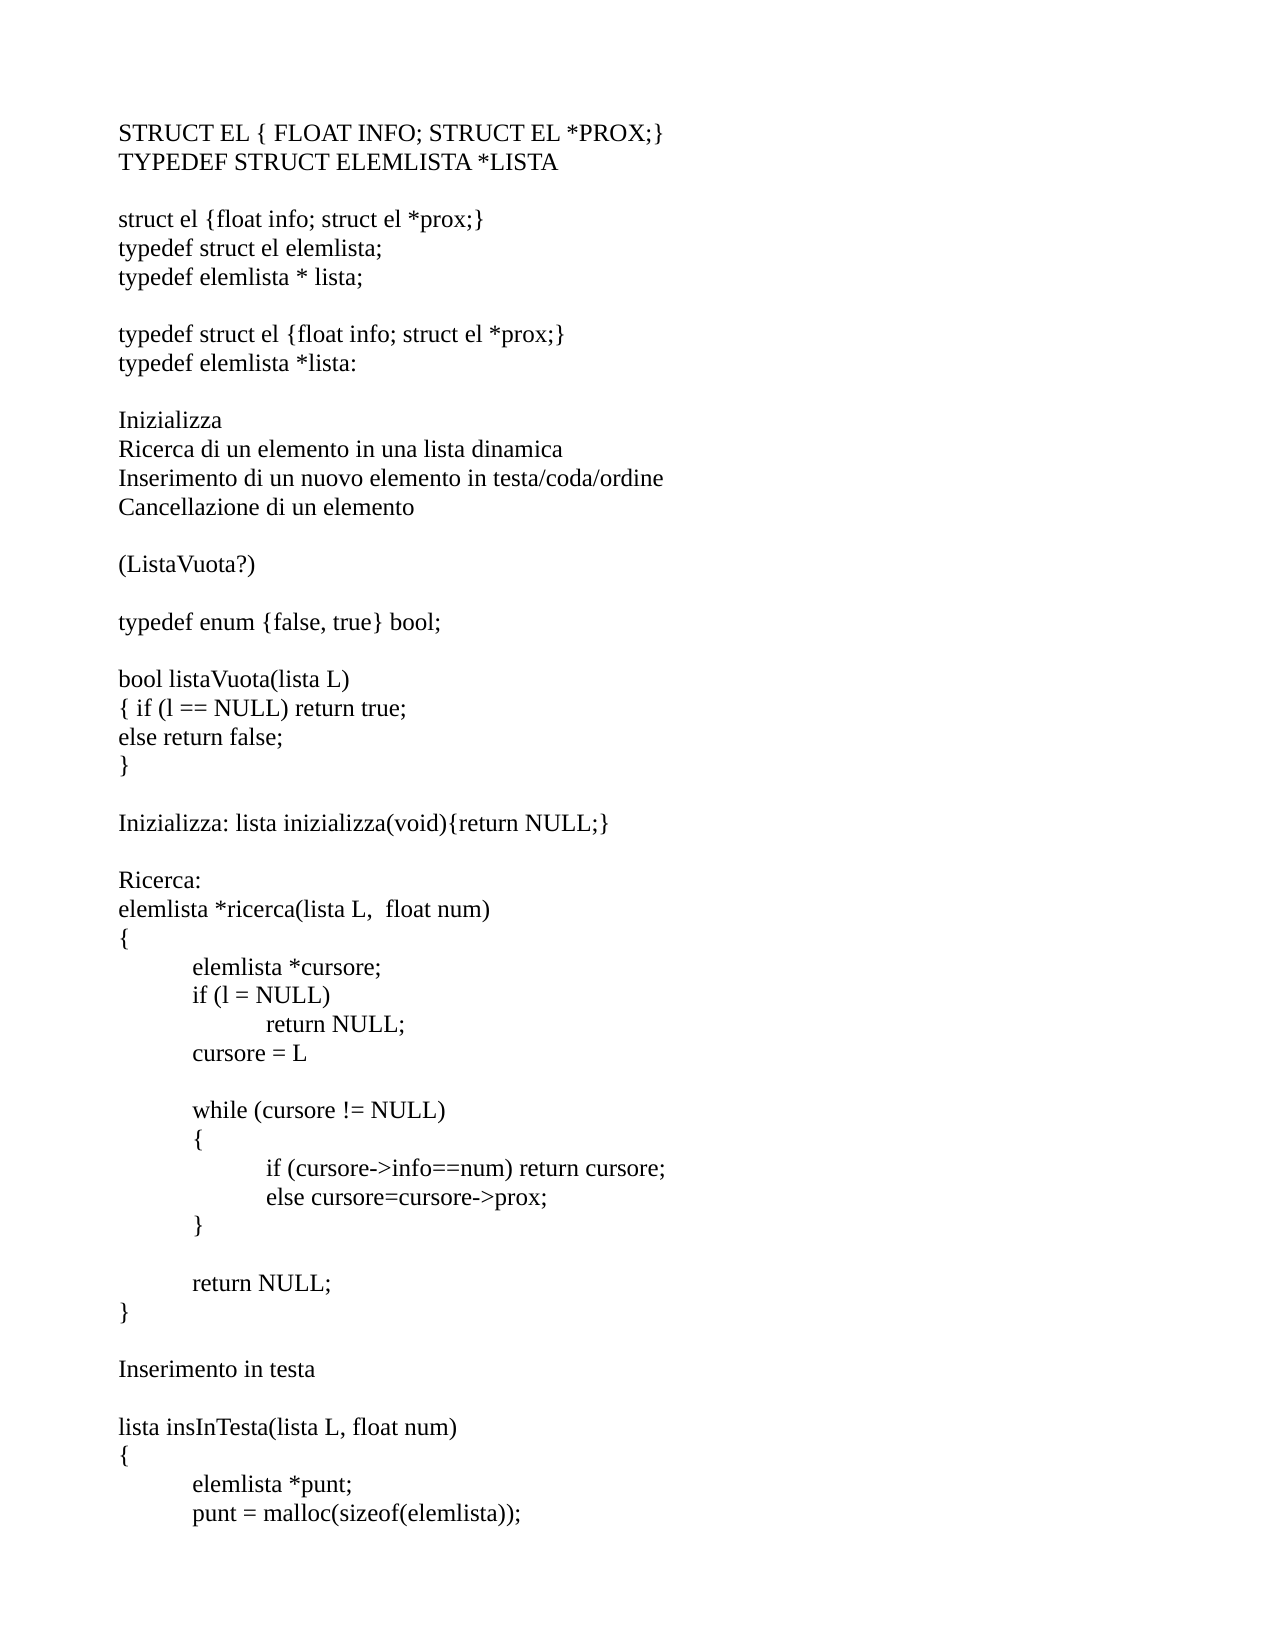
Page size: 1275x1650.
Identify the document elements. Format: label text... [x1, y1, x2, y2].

text typedef elemlista * lista; [118, 262, 1157, 291]
text } [118, 1211, 1157, 1239]
text { [118, 1441, 1157, 1469]
text return NULL; [118, 1268, 1157, 1297]
text while (cursore != NULL) [118, 1096, 1157, 1124]
text elemlista *cursore; [118, 952, 1157, 981]
text TYPEDEF STRUCT ELEMLISTA *LISTA [118, 147, 1157, 176]
text typedef struct el elemlista; [118, 233, 1157, 262]
text punt = malloc(sizeof(elemlista)); [118, 1498, 1157, 1527]
text if (l = NULL) [118, 981, 1157, 1009]
text return NULL; [118, 1009, 1157, 1038]
text typedef struct el {float info; struct el *prox;} [118, 319, 1157, 348]
text Ricerca: [118, 866, 1157, 894]
text cursore = L [118, 1038, 1157, 1067]
text } [118, 751, 1157, 779]
text else cursore=cursore->prox; [118, 1182, 1157, 1211]
text { if (l == NULL) return true; [118, 693, 1157, 722]
text { [118, 1124, 1157, 1153]
text Inizializza [118, 406, 1157, 434]
text Cancellazione di un elemento [118, 492, 1157, 521]
text Inserimento di un nuovo elemento in testa/coda/ordine [118, 463, 1157, 492]
text Inserimento in testa [118, 1354, 1157, 1383]
text typedef enum {false, true} bool; [118, 607, 1157, 636]
text } [118, 1297, 1157, 1326]
text Ricerca di un elemento in una lista dinamica [118, 434, 1157, 463]
text lista insInTesta(lista L, float num) [118, 1412, 1157, 1441]
text bool listaVuota(lista L) [118, 664, 1157, 693]
text struct el {float info; struct el *prox;} [118, 204, 1157, 233]
text else return false; [118, 722, 1157, 751]
text elemlista *punt; [118, 1469, 1157, 1498]
text STRUCT EL { FLOAT INFO; STRUCT EL *PROX;} [118, 118, 1157, 147]
text if (cursore->info==num) return cursore; [118, 1153, 1157, 1182]
text Inizializza: lista inizializza(void){return NULL;} [118, 808, 1157, 837]
text typedef elemlista *lista: [118, 348, 1157, 377]
text { [118, 923, 1157, 952]
text elemlista *ricerca(lista L, float num) [118, 894, 1157, 923]
text (ListaVuota?) [118, 549, 1157, 578]
